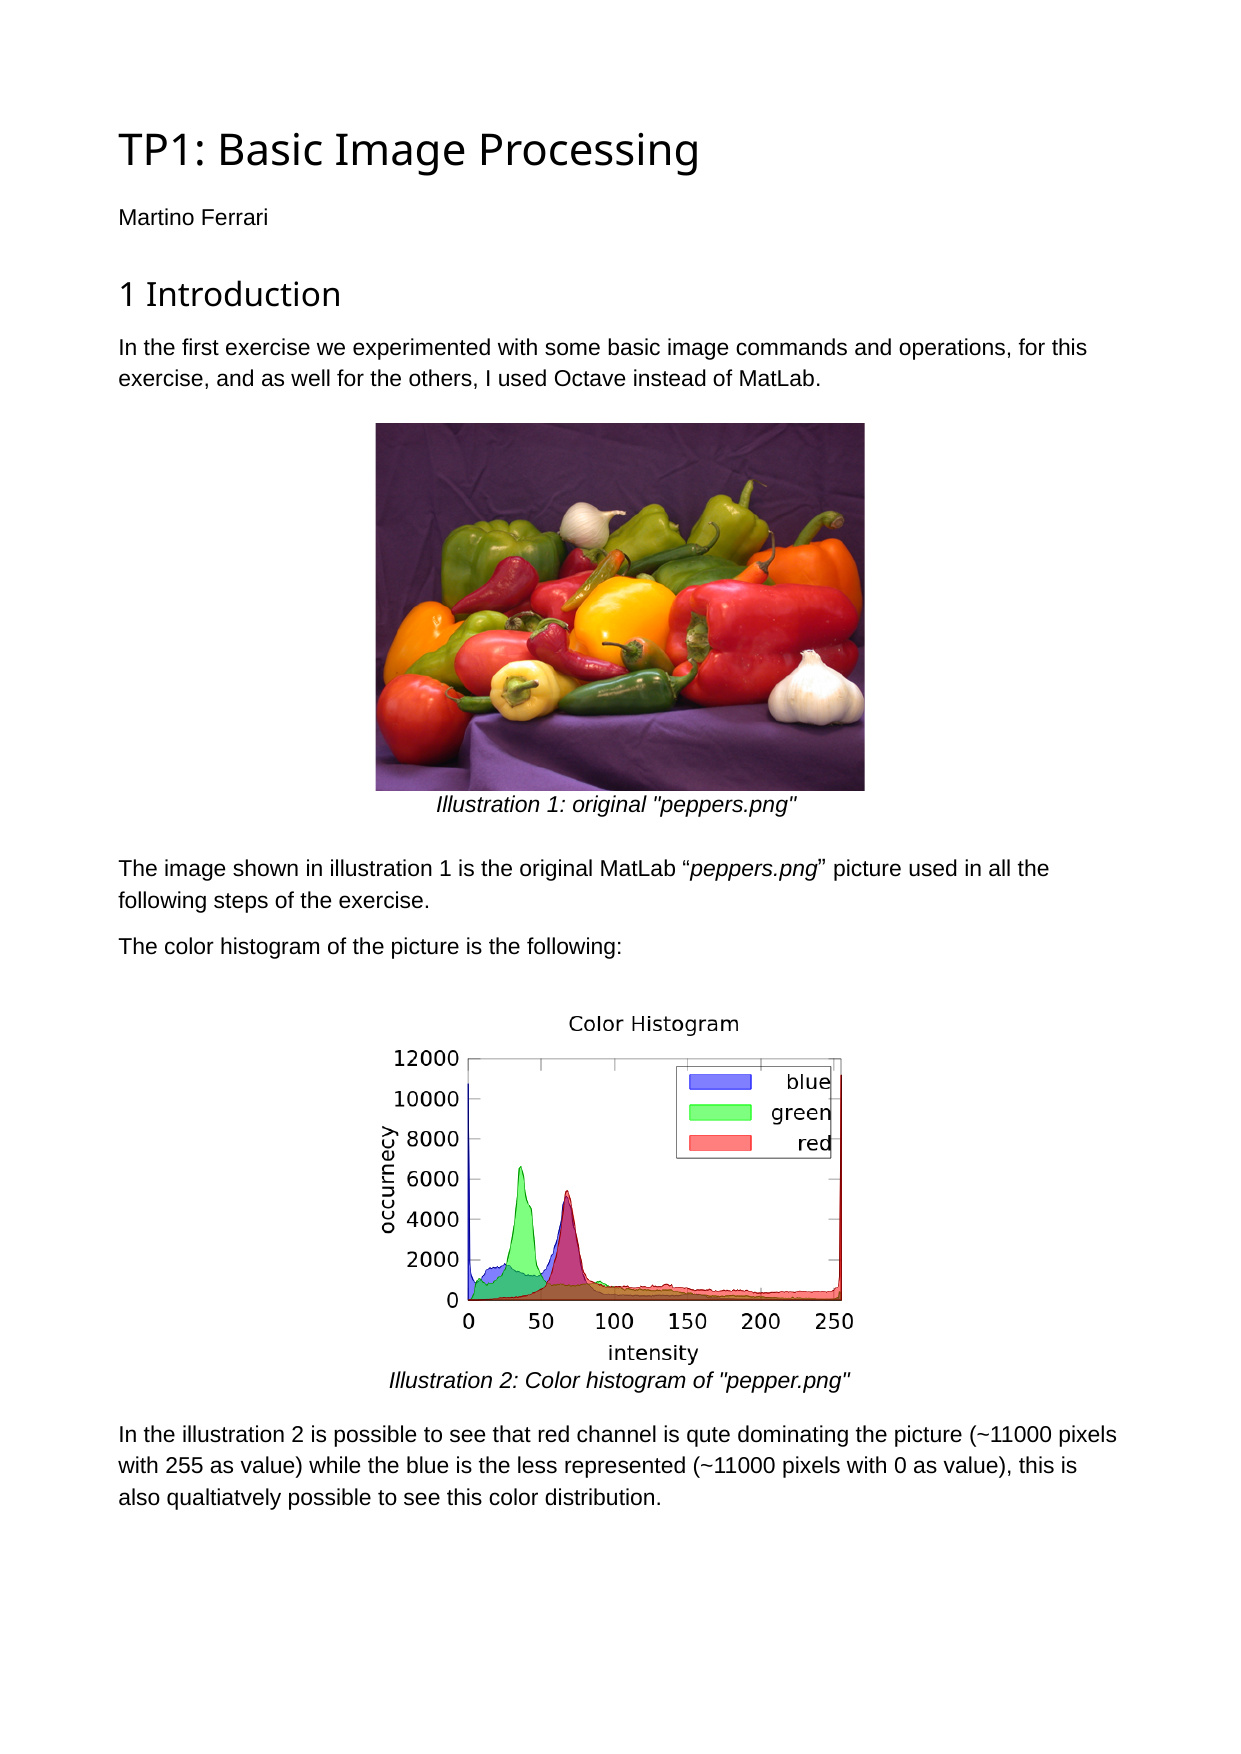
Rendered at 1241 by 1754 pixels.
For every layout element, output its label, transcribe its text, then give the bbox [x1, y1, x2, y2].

text In the illustration 2 is possible to see that red channel is qute dominating the picture (~11000 pixels with 255 as value) while the blue is the less represented (~11000 pixels with 0 as value), this is also qualtiatvely possible to see this color distribution. [118, 1421, 1122, 1510]
text TP1: Basic Image Processing [118, 118, 1122, 178]
picture [370, 991, 870, 1367]
text Illustration 1: original "peppers.png" [376, 791, 865, 817]
text In the first exercise we experimented with some basic image commands and operations, for this exercise, and as well for the others, I used Octave instead of MatLab. [118, 334, 1122, 392]
text Martino Ferrari [118, 204, 1122, 231]
text The color histogram of the picture is the following: [118, 933, 1122, 959]
text The image shown in illustration 1 is the original MatLab “peppers.png” picture used in all the following steps of the exercise. [118, 853, 1122, 913]
text Illustration 2: Color histogram of "pepper.png" [370, 1367, 870, 1393]
picture [375, 423, 865, 791]
subtitle 1 Introduction [118, 271, 1122, 317]
